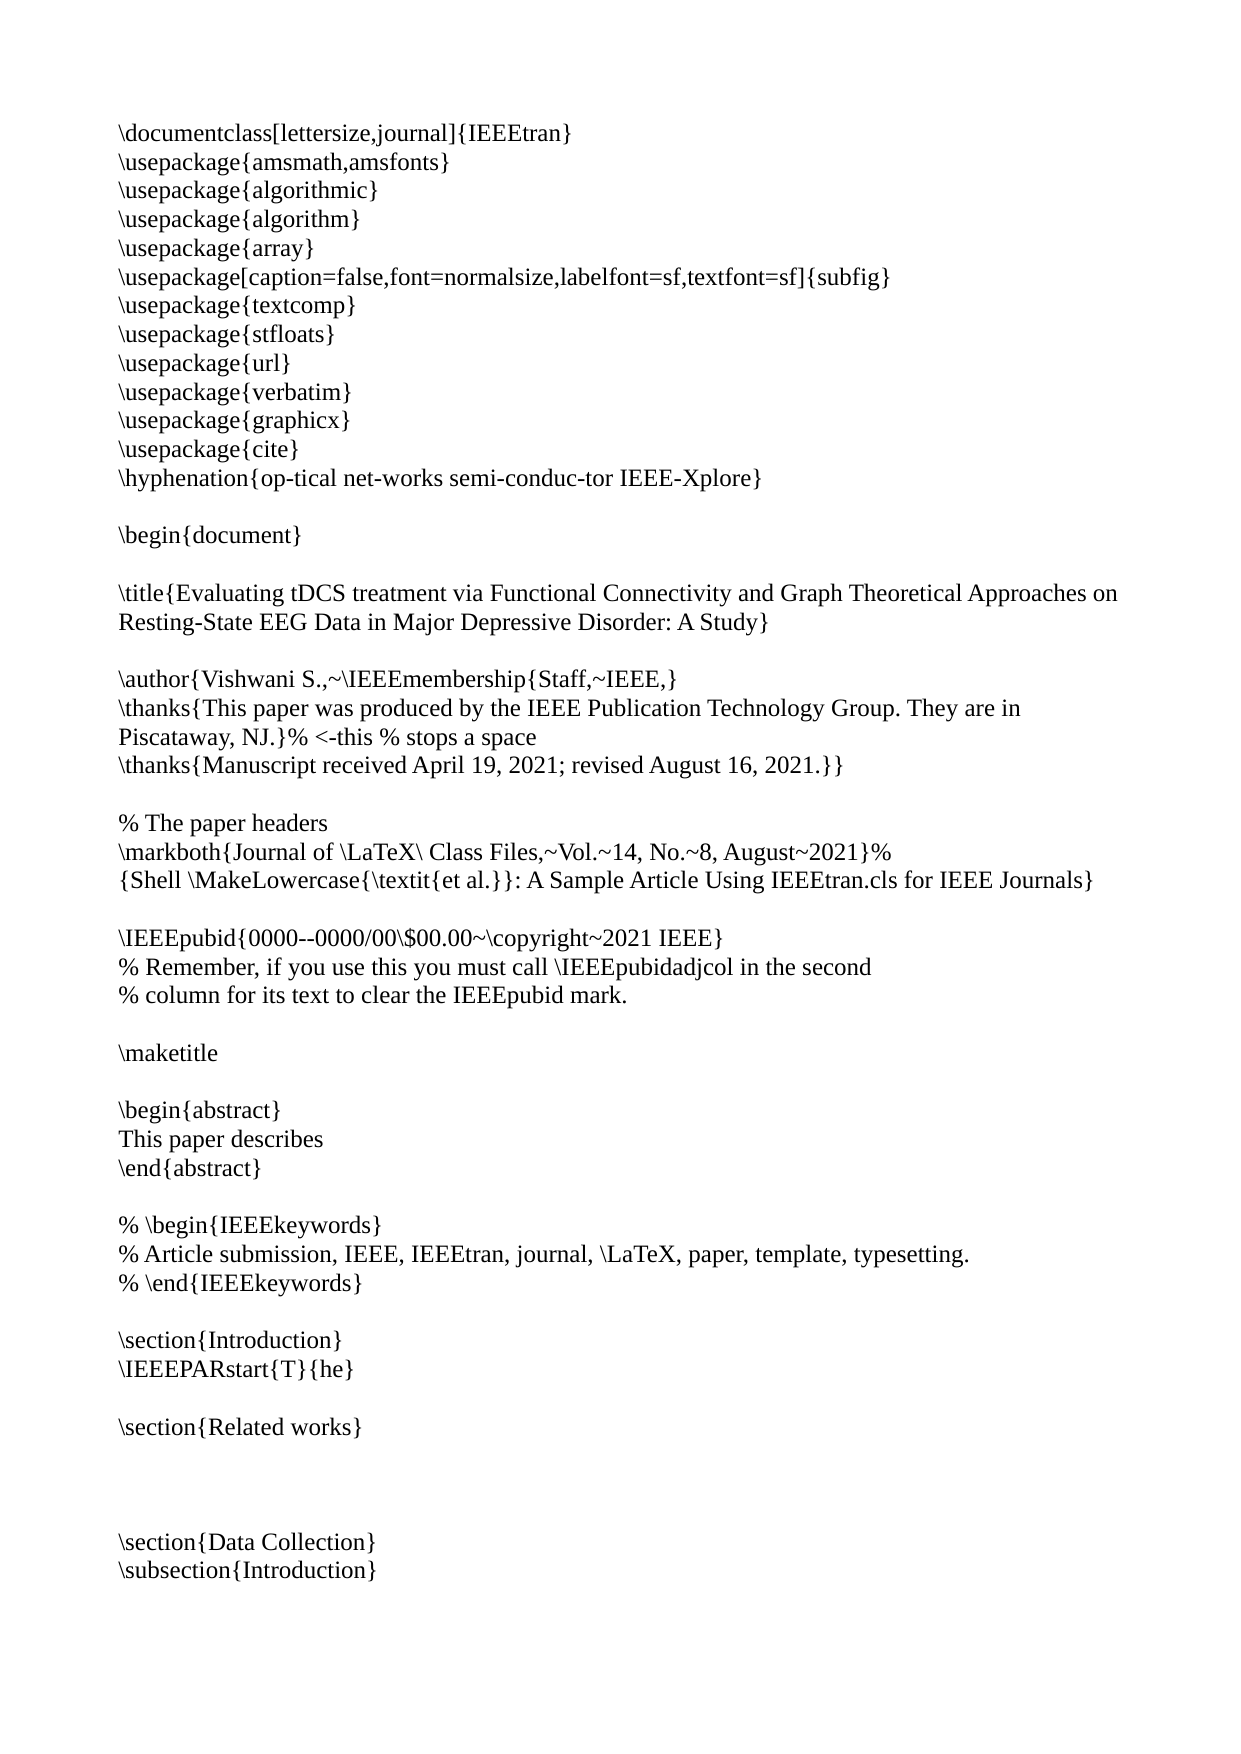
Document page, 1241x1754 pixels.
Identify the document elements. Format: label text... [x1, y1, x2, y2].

text \end{abstract} [118, 1153, 1122, 1182]
text \usepackage{cite} [118, 434, 1122, 463]
text % \begin{IEEEkeywords} [118, 1211, 1122, 1239]
text \author{Vishwani S.,~\IEEEmembership{Staff,~IEEE,} [118, 664, 1122, 693]
text % \end{IEEEkeywords} [118, 1268, 1122, 1297]
text \section{Introduction} [118, 1326, 1122, 1354]
text \begin{abstract} [118, 1096, 1122, 1124]
text % column for its text to clear the IEEEpubid mark. [118, 981, 1122, 1009]
text \IEEEpubid{0000--0000/00\$00.00~\copyright~2021 IEEE} [118, 923, 1122, 952]
text \markboth{Journal of \LaTeX\ Class Files,~Vol.~14, No.~8, August~2021}% [118, 837, 1122, 866]
text \subsection{Introduction} [118, 1556, 1122, 1584]
text \section{Related works} [118, 1412, 1122, 1441]
text \usepackage[caption=false,font=normalsize,labelfont=sf,textfont=sf]{subfig} [118, 262, 1122, 291]
text \usepackage{algorithmic} [118, 176, 1122, 204]
text \documentclass[lettersize,journal]{IEEEtran} [118, 118, 1122, 147]
text % Remember, if you use this you must call \IEEEpubidadjcol in the second [118, 952, 1122, 981]
text \IEEEPARstart{T}{he} [118, 1354, 1122, 1383]
text \usepackage{verbatim} [118, 377, 1122, 406]
text \usepackage{algorithm} [118, 204, 1122, 233]
text \usepackage{url} [118, 348, 1122, 377]
text \hyphenation{op-tical net-works semi-conduc-tor IEEE-Xplore} [118, 463, 1122, 492]
text \thanks{Manuscript received April 19, 2021; revised August 16, 2021.}} [118, 751, 1122, 779]
text % The paper headers [118, 808, 1122, 837]
text This paper describes [118, 1124, 1122, 1153]
text \maketitle [118, 1038, 1122, 1067]
text \title{Evaluating tDCS treatment via Functional Connectivity and Graph Theoretical Approaches on Resting-State EEG Data in Major Depressive Disorder: A Study} [118, 578, 1122, 636]
text \usepackage{stfloats} [118, 319, 1122, 348]
text % Article submission, IEEE, IEEEtran, journal, \LaTeX, paper, template, typesetting. [118, 1239, 1122, 1268]
text \usepackage{array} [118, 233, 1122, 262]
text \begin{document} [118, 521, 1122, 549]
text \section{Data Collection} [118, 1527, 1122, 1556]
text \usepackage{graphicx} [118, 406, 1122, 434]
text \thanks{This paper was produced by the IEEE Publication Technology Group. They are in Piscataway, NJ.}% <-this % stops a space [118, 693, 1122, 751]
text \usepackage{textcomp} [118, 291, 1122, 319]
text {Shell \MakeLowercase{\textit{et al.}}: A Sample Article Using IEEEtran.cls for IEEE Journals} [118, 866, 1122, 894]
text \usepackage{amsmath,amsfonts} [118, 147, 1122, 176]
